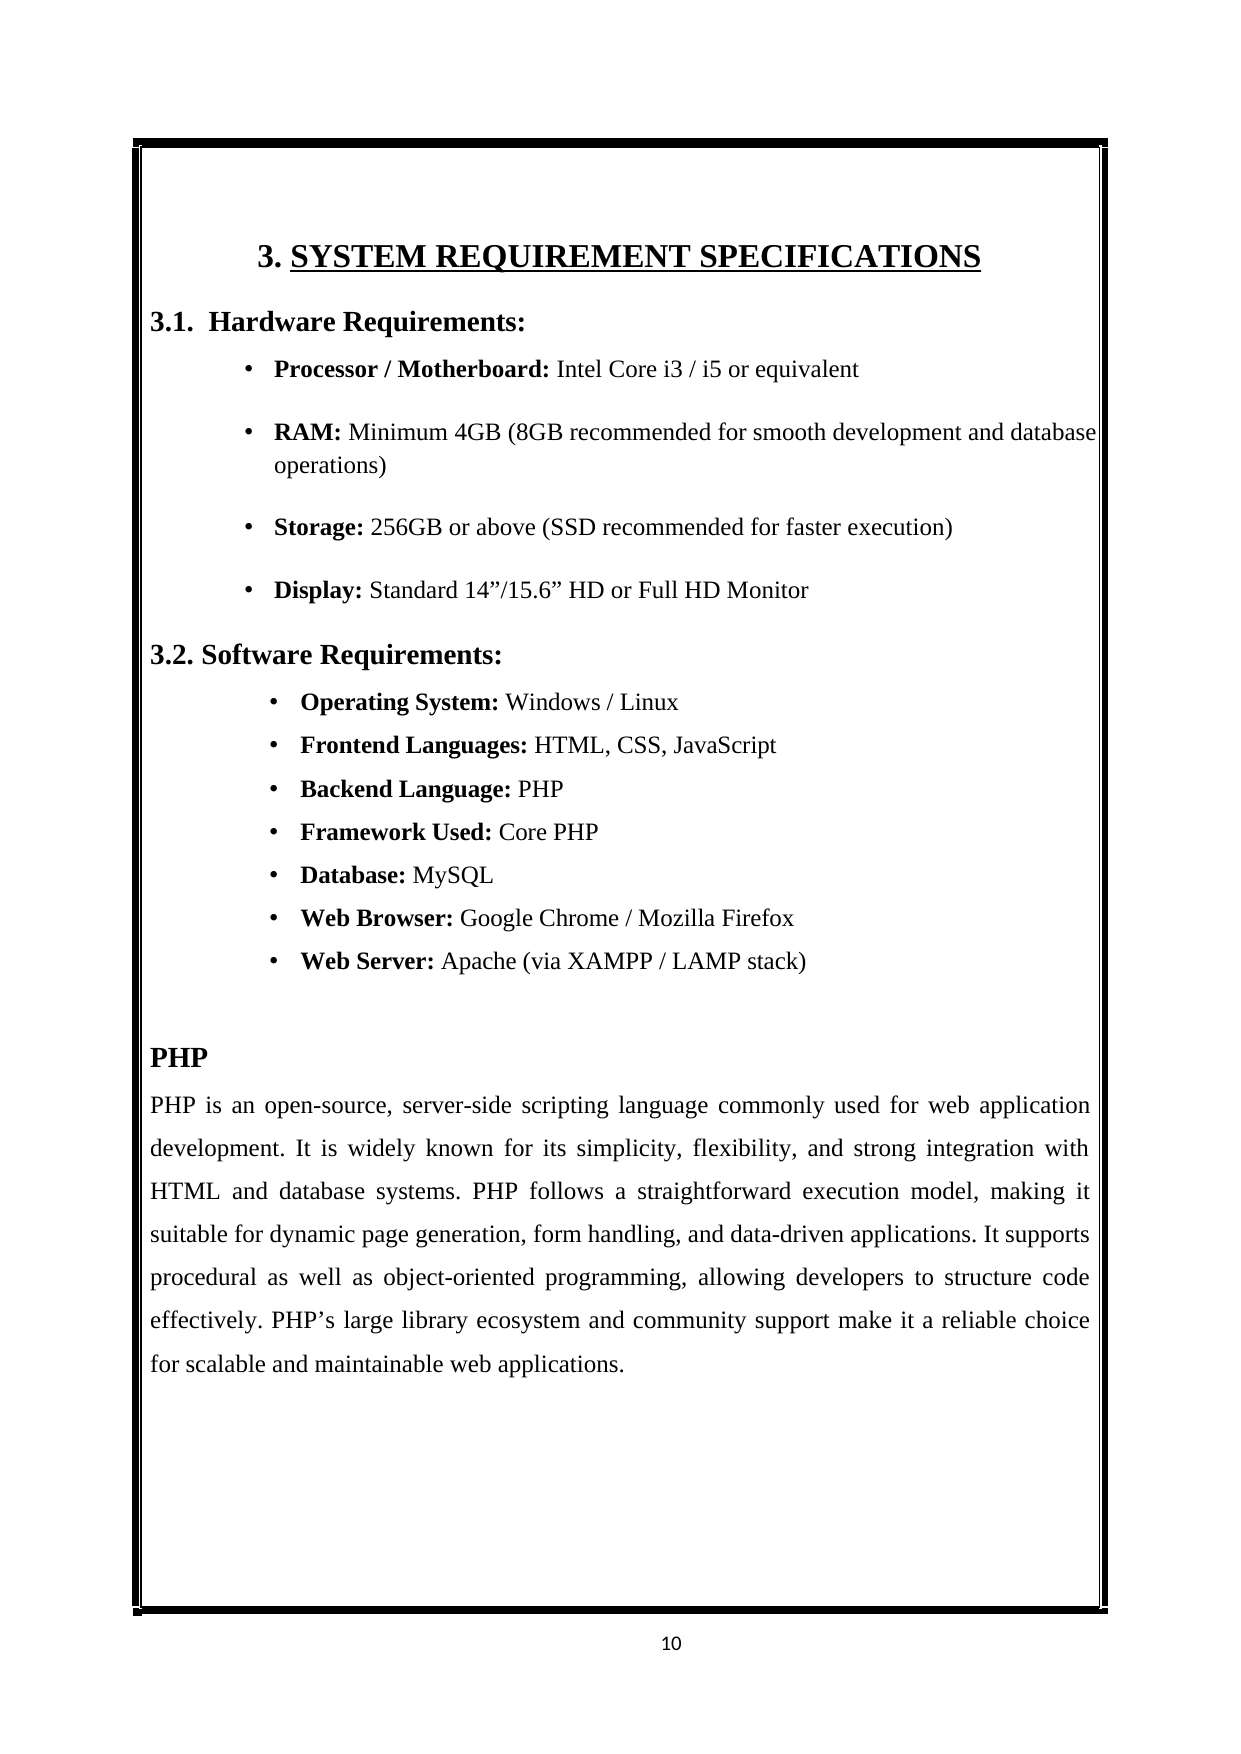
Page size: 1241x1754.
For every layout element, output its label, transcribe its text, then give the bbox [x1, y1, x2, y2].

list Display: Standard 14”/15.6” HD or Full HD Monitor [244, 575, 1123, 603]
list Processor / Motherboard: Intel Core i3 / i5 or equivalent [244, 354, 1123, 383]
text PHP is an open-source, server-side scripting language commonly used for web application development. It is widely known for its simplicity, flexibility, and strong integration with HTML and database systems. PHP follows a straightforward execution model, making it suitable for dynamic page generation, form handling, and data-driven applications. It supports procedural as well as object-oriented programming, allowing developers to structure code effectively. PHP’s large library ecosystem and community support make it a reliable choice for scalable and maintainable web applications. [150, 1090, 1091, 1377]
list Web Server: Apache (via XAMPP / LAMP stack) [269, 946, 1123, 975]
list Framework Used: Core PHP [269, 817, 1123, 846]
list Operating System: Windows / Linux [269, 687, 1123, 716]
subtitle Hardware Requirements: [150, 304, 1123, 337]
list Database: MySQL [269, 860, 1123, 889]
subtitle Software Requirements: [150, 637, 1123, 671]
list RAM: Minimum 4GB (8GB recommended for smooth development and database operations) [244, 417, 1123, 478]
list Backend Language: PHP [269, 774, 1123, 802]
list SYSTEM REQUIREMENT SPECIFICATIONS [257, 237, 1123, 275]
list Web Browser: Google Chrome / Mozilla Firefox [269, 903, 1123, 932]
list Frontend Languages: HTML, CSS, JavaScript [269, 731, 1123, 759]
subtitle PHP [150, 1040, 1123, 1073]
list Storage: 256GB or above (SSD recommended for faster execution) [244, 512, 1123, 541]
